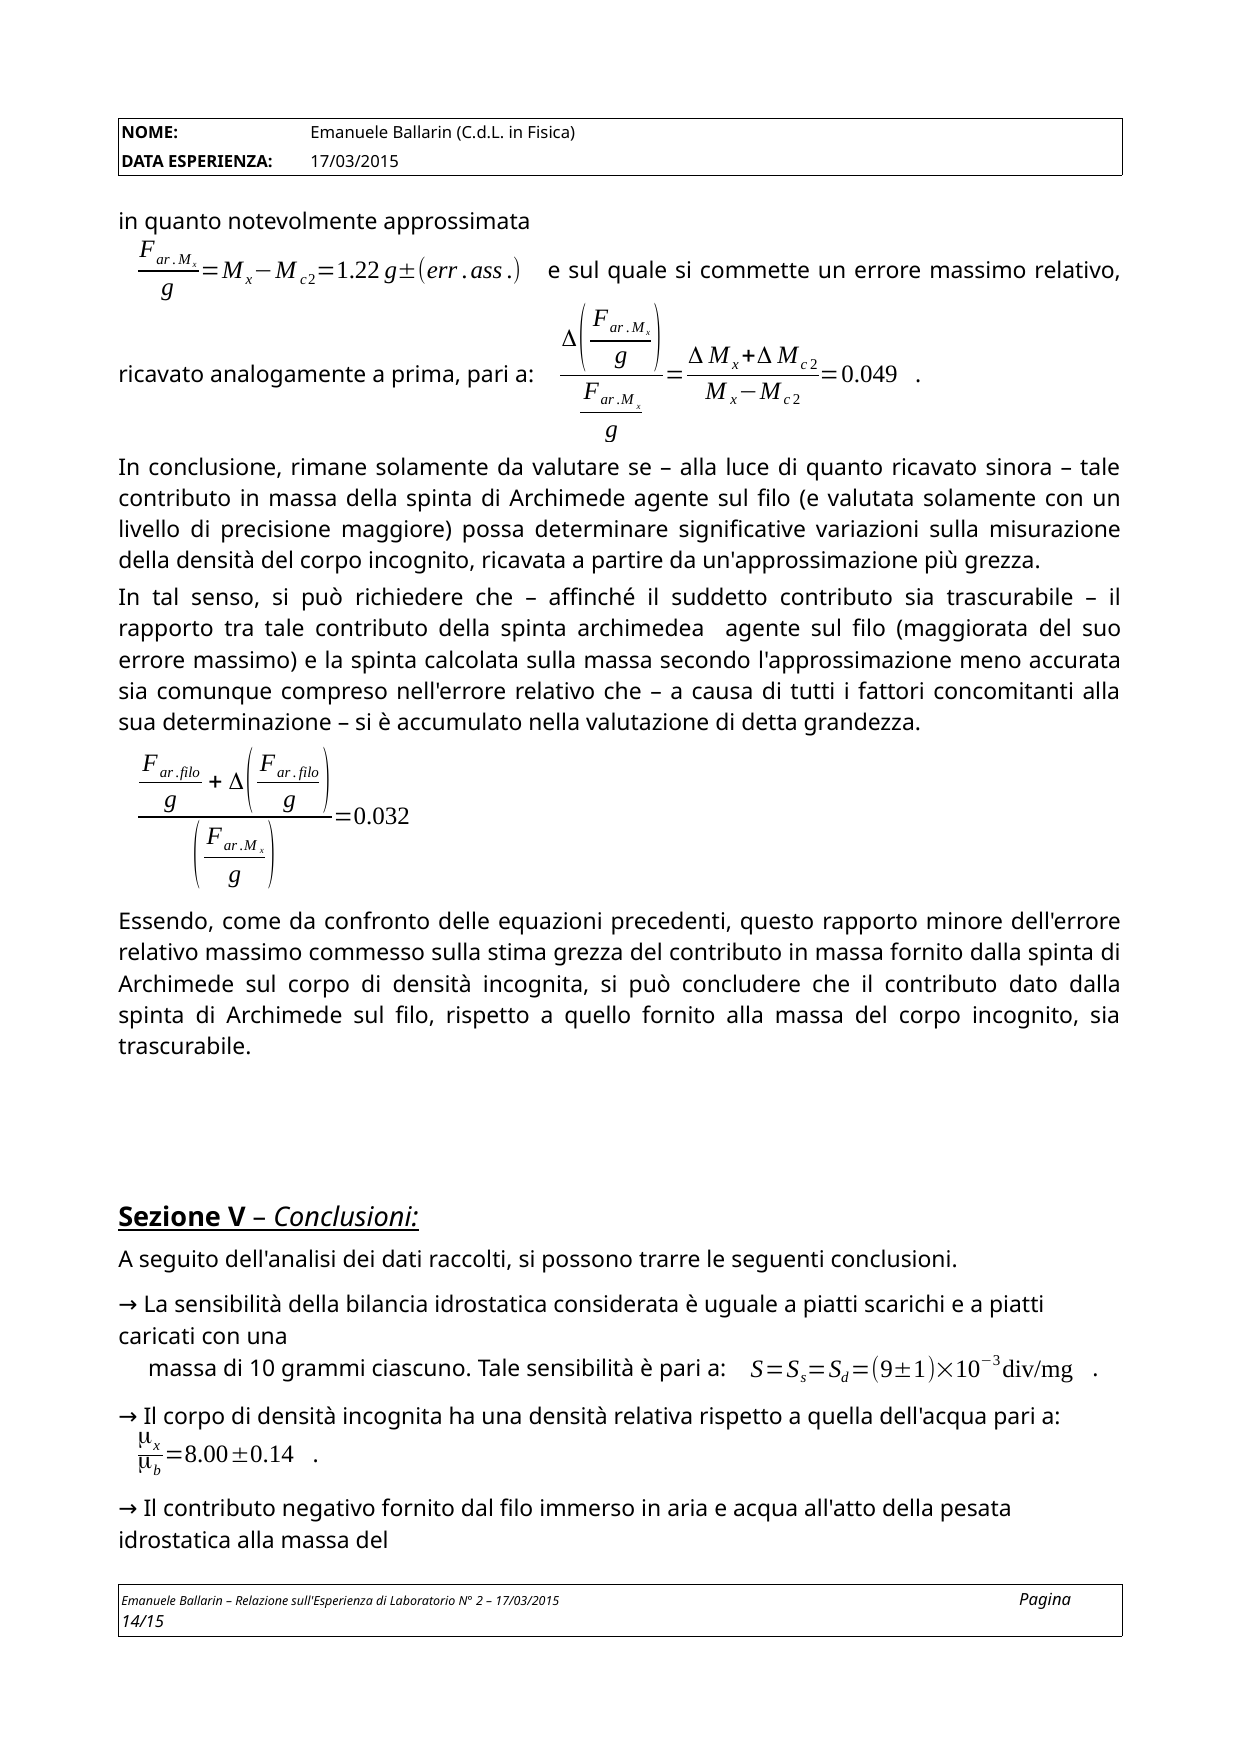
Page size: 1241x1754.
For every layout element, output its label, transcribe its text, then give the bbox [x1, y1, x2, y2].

text In conclusione, rimane solamente da valutare se – alla luce di quanto ricavato sinora – tale contributo in massa della spinta di Archimede agente sul filo (e valutata solamente con un livello di precisione maggiore) possa determinare significative variazioni sulla misurazione della densità del corpo incognito, ricavata a partire da un'approssimazione più grezza. [118, 450, 1122, 575]
text e sul quale si commette un errore massimo relativo, ricavato analogamente a prima, pari a: . [118, 236, 1122, 442]
text Essendo, come da confronto delle equazioni precedenti, questo rapporto minore dell'errore relativo massimo commesso sulla stima grezza del contributo in massa fornito dalla spinta di Archimede sul corpo di densità incognita, si può concludere che il contributo dato dalla spinta di Archimede sul filo, rispetto a quello fornito alla massa del corpo incognito, sia trascurabile. [118, 905, 1122, 1061]
text in quanto notevolmente approssimata [118, 205, 1122, 236]
text In tal senso, si può richiedere che – affinché il suddetto contributo sia trascurabile – il rapporto tra tale contributo della spinta archimedea agente sul filo (maggiorata del suo errore massimo) e la spinta calcolata sulla massa secondo l'approssimazione meno accurata sia comunque compreso nell'errore relativo che – a causa di tutti i fattori concomitanti alla sua determinazione – si è accumulato nella valutazione di detta grandezza. [118, 581, 1122, 737]
text Sezione V – Conclusioni: [118, 1198, 1122, 1234]
text → Il corpo di densità incognita ha una densità relativa rispetto a quella dell'acqua pari a: . [118, 1400, 1122, 1478]
text A seguito dell'analisi dei dati raccolti, si possono trarre le seguenti conclusioni. [118, 1243, 1122, 1274]
text massa di 10 grammi ciascuno. Tale sensibilità è pari a: . [118, 1351, 1122, 1386]
text → Il contributo negativo fornito dal filo immerso in aria e acqua all'atto della pesata idrostatica alla massa del [118, 1492, 1122, 1555]
text → La sensibilità della bilancia idrostatica considerata è uguale a piatti scarichi e a piatti caricati con una [118, 1288, 1122, 1351]
